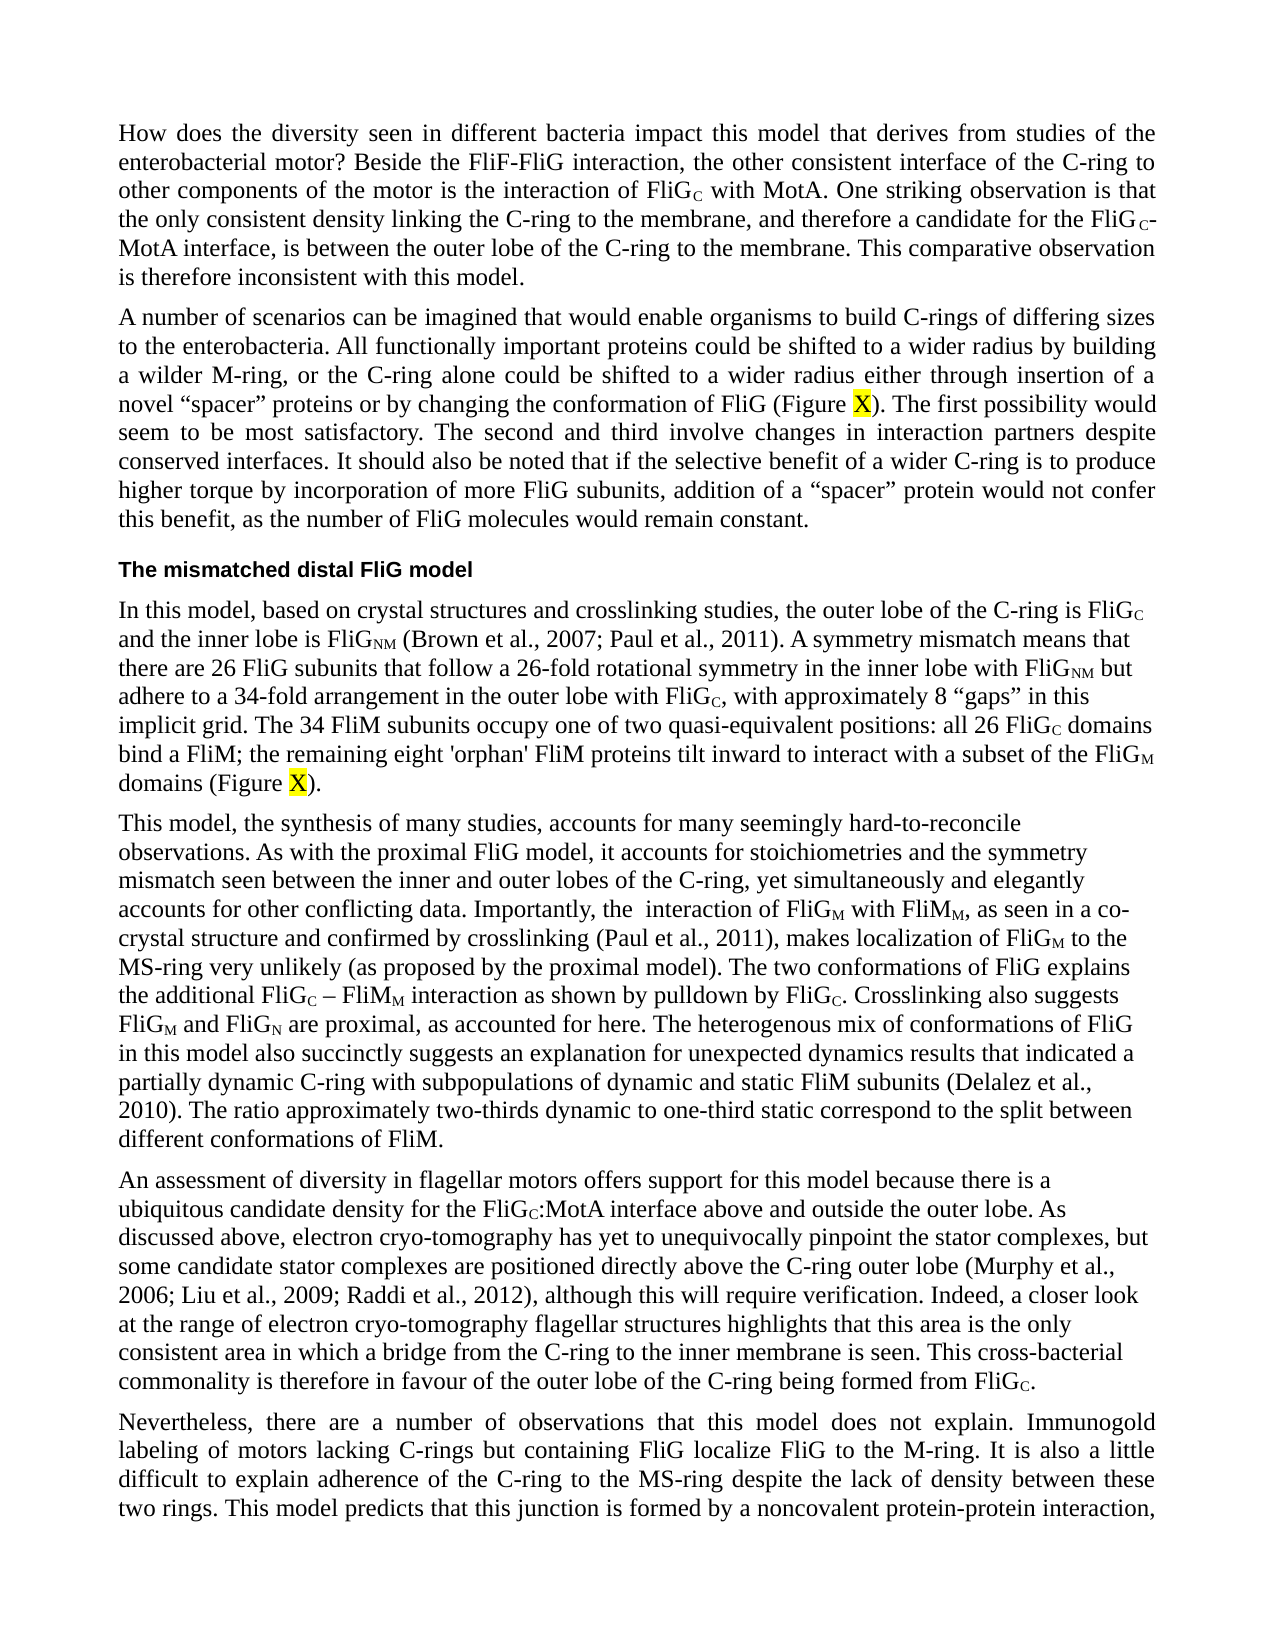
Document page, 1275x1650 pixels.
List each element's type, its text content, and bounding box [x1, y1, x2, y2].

text A number of scenarios can be imagined that would enable organisms to build C-rings of differing sizes to the enterobacteria. All functionally important proteins could be shifted to a wider radius by building a wilder M-ring, or the C-ring alone could be shifted to a wider radius either through insertion of a novel “spacer” proteins or by changing the conformation of FliG (Figure X). The first possibility would seem to be most satisfactory. The second and third involve changes in interaction partners despite conserved interfaces. It should also be noted that if the selective benefit of a wider C-ring is to produce higher torque by incorporation of more FliG subunits, addition of a “spacer” protein would not confer this benefit, as the number of FliG molecules would remain constant. [118, 302, 1157, 532]
text How does the diversity seen in different bacteria impact this model that derives from studies of the enterobacterial motor? Beside the FliF-FliG interaction, the other consistent interface of the C-ring to other components of the motor is the interaction of FliGC with MotA. One striking observation is that the only consistent density linking the C-ring to the membrane, and therefore a candidate for the FliGC-MotA interface, is between the outer lobe of the C-ring to the membrane. This comparative observation is therefore inconsistent with this model. [118, 118, 1157, 291]
text An assessment of diversity in flagellar motors offers support for this model because there is a ubiquitous candidate density for the FliGC:MotA interface above and outside the outer lobe. As discussed above, electron cryo-tomography has yet to unequivocally pinpoint the stator complexes, but some candidate stator complexes are positioned directly above the C-ring outer lobe (Murphy et al., 2006; Liu et al., 2009; Raddi et al., 2012), although this will require verification. Indeed, a closer look at the range of electron cryo-tomography flagellar structures highlights that this area is the only consistent area in which a bridge from the C-ring to the inner membrane is seen. This cross-bacterial commonality is therefore in favour of the outer lobe of the C-ring being formed from FliGC. [118, 1165, 1157, 1395]
text Nevertheless, there are a number of observations that this model does not explain. Immunogold labeling of motors lacking C-rings but containing FliG localize FliG to the M-ring. It is also a little difficult to explain adherence of the C-ring to the MS-ring despite the lack of density between these two rings. This model predicts that this junction is formed by a noncovalent protein-protein interaction, [118, 1407, 1157, 1522]
subtitle The mismatched distal FliG model [118, 557, 1157, 583]
text In this model, based on crystal structures and crosslinking studies, the outer lobe of the C-ring is FliGC and the inner lobe is FliGNM (Brown et al., 2007; Paul et al., 2011). A symmetry mismatch means that there are 26 FliG subunits that follow a 26-fold rotational symmetry in the inner lobe with FliGNM but adhere to a 34-fold arrangement in the outer lobe with FliGC, with approximately 8 “gaps” in this implicit grid. The 34 FliM subunits occupy one of two quasi-equivalent positions: all 26 FliGC domains bind a FliM; the remaining eight 'orphan' FliM proteins tilt inward to interact with a subset of the FliGM domains (Figure X). [118, 595, 1157, 796]
text This model, the synthesis of many studies, accounts for many seemingly hard-to-reconcile observations. As with the proximal FliG model, it accounts for stoichiometries and the symmetry mismatch seen between the inner and outer lobes of the C-ring, yet simultaneously and elegantly accounts for other conflicting data. Importantly, the interaction of FliGM with FliMM, as seen in a co-crystal structure and confirmed by crosslinking (Paul et al., 2011), makes localization of FliGM to the MS-ring very unlikely (as proposed by the proximal model). The two conformations of FliG explains the additional FliGC – FliMM interaction as shown by pulldown by FliGC. Crosslinking also suggests FliGM and FliGN are proximal, as accounted for here. The heterogenous mix of conformations of FliG in this model also succinctly suggests an explanation for unexpected dynamics results that indicated a partially dynamic C-ring with subpopulations of dynamic and static FliM subunits (Delalez et al., 2010). The ratio approximately two-thirds dynamic to one-third static correspond to the split between different conformations of FliM. [118, 808, 1157, 1153]
